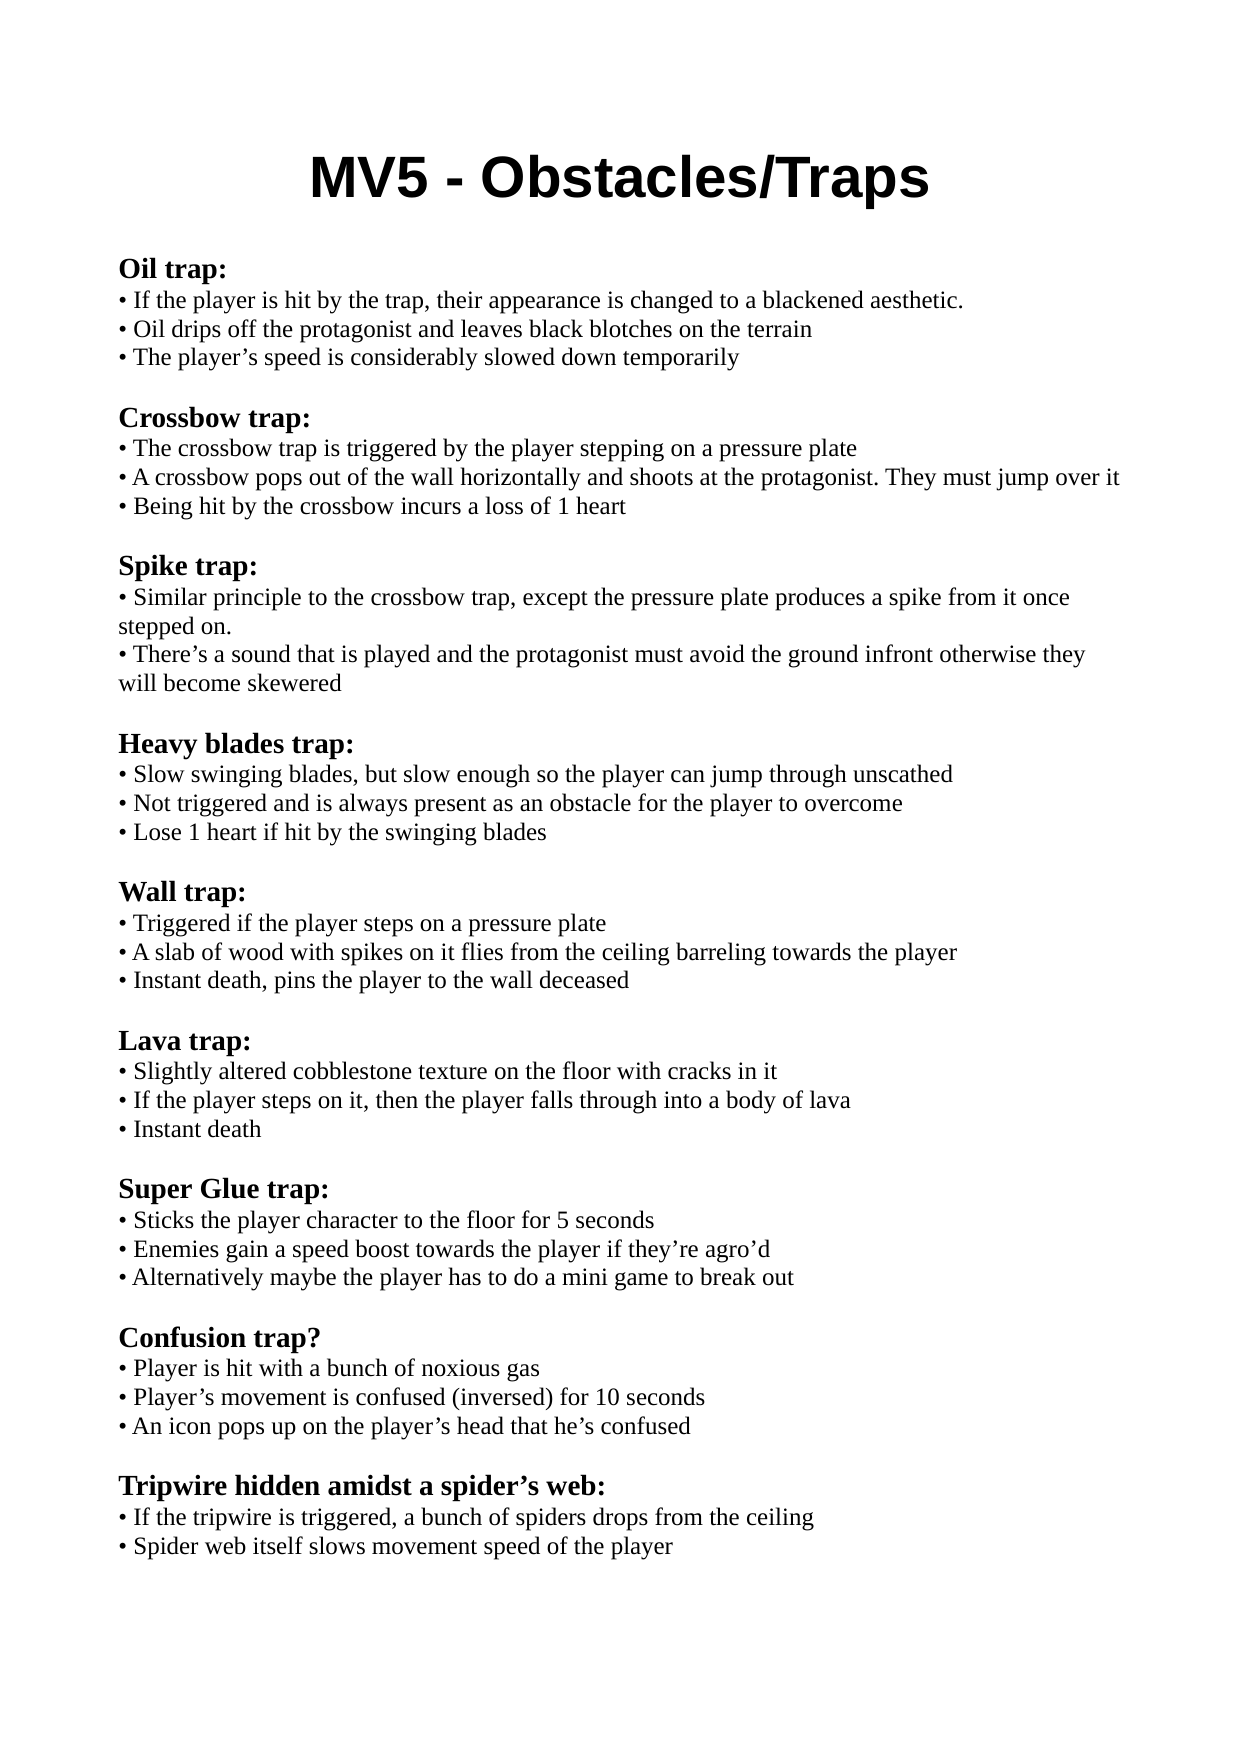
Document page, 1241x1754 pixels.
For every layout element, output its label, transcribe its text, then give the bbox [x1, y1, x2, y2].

text • If the player steps on it, then the player falls through into a body of lava [118, 1085, 1122, 1114]
text Wall trap: [118, 874, 1122, 908]
text • The player’s speed is considerably slowed down temporarily [118, 342, 1122, 371]
text • A crossbow pops out of the wall horizontally and shoots at the protagonist. They must jump over it [118, 462, 1122, 491]
text Crossbow trap: [118, 400, 1122, 433]
text • The crossbow trap is triggered by the player stepping on a pressure plate [118, 433, 1122, 462]
text • Instant death, pins the player to the wall deceased [118, 965, 1122, 994]
title MV5 - Obstacles/Traps [118, 143, 1122, 210]
text • If the player is hit by the trap, their appearance is changed to a blackened aesthetic. [118, 285, 1122, 314]
text • Triggered if the player steps on a pressure plate [118, 908, 1122, 937]
text Spike trap: [118, 548, 1122, 582]
text • A slab of wood with spikes on it flies from the ceiling barreling towards the player [118, 937, 1122, 965]
text • Sticks the player character to the floor for 5 seconds [118, 1205, 1122, 1234]
text Super Glue trap: [118, 1171, 1122, 1205]
text • Similar principle to the crossbow trap, except the pressure plate produces a spike from it once stepped on. [118, 582, 1122, 639]
text Lava trap: [118, 1023, 1122, 1056]
text • Instant death [118, 1114, 1122, 1143]
text • Lose 1 heart if hit by the swinging blades [118, 817, 1122, 846]
text • Slightly altered cobblestone texture on the floor with cracks in it [118, 1056, 1122, 1085]
text • There’s a sound that is played and the protagonist must avoid the ground infront otherwise they will become skewered [118, 639, 1122, 697]
text • Alternatively maybe the player has to do a mini game to break out [118, 1262, 1122, 1291]
text • An icon pops up on the player’s head that he’s confused [118, 1411, 1122, 1440]
text • Being hit by the crossbow incurs a loss of 1 heart [118, 491, 1122, 520]
text • Enemies gain a speed boost towards the player if they’re agro’d [118, 1234, 1122, 1262]
text Heavy blades trap: [118, 726, 1122, 759]
text Tripwire hidden amidst a spider’s web: [118, 1468, 1122, 1502]
text • If the tripwire is triggered, a bunch of spiders drops from the ceiling [118, 1502, 1122, 1531]
text Oil trap: [118, 251, 1122, 285]
text Confusion trap? [118, 1320, 1122, 1353]
text • Oil drips off the protagonist and leaves black blotches on the terrain [118, 314, 1122, 342]
text • Not triggered and is always present as an obstacle for the player to overcome [118, 788, 1122, 817]
text • Player is hit with a bunch of noxious gas [118, 1353, 1122, 1382]
text • Player’s movement is confused (inversed) for 10 seconds [118, 1382, 1122, 1411]
text • Slow swinging blades, but slow enough so the player can jump through unscathed [118, 759, 1122, 788]
text • Spider web itself slows movement speed of the player [118, 1531, 1122, 1559]
